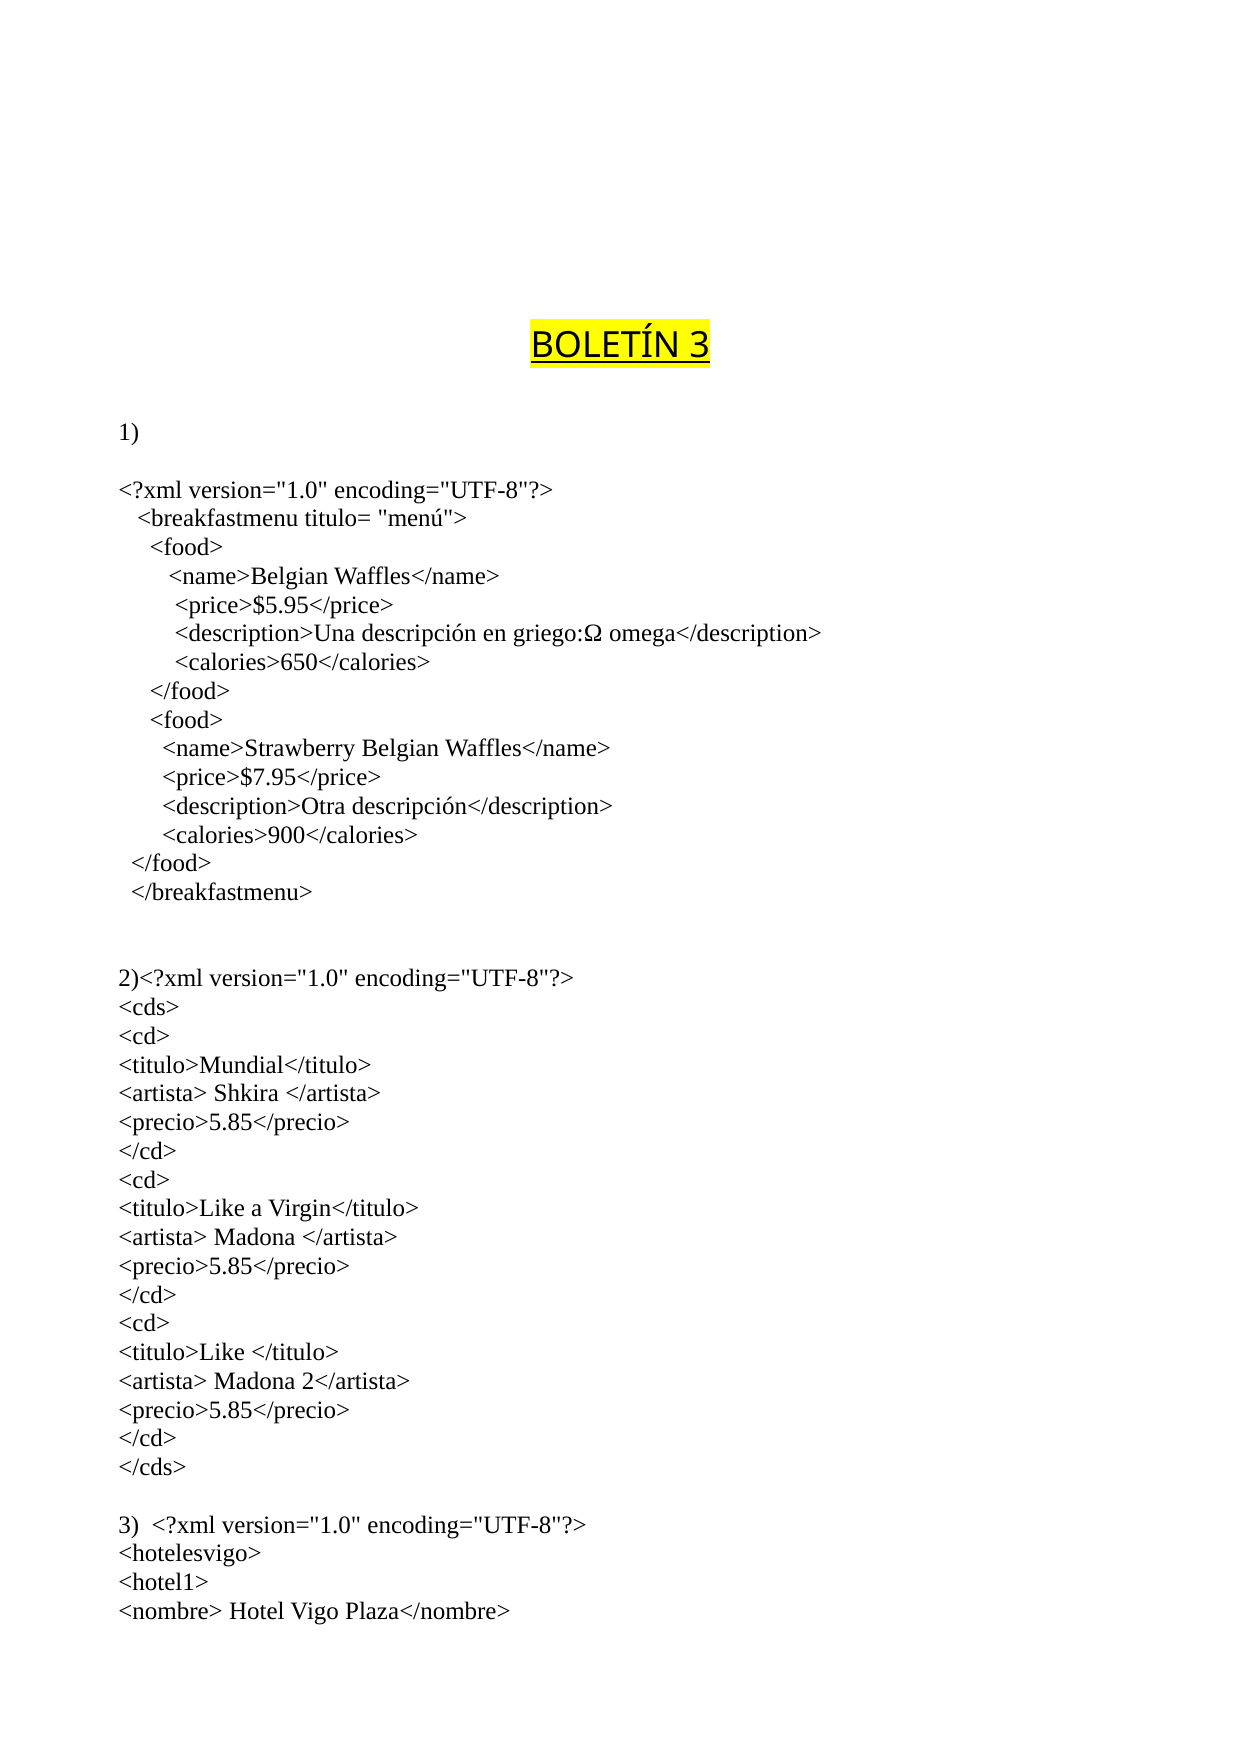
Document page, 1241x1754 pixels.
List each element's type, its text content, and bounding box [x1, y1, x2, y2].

text <calories>650</calories> [118, 647, 1122, 676]
text <cd> [118, 1165, 1122, 1193]
text </cd> [118, 1280, 1122, 1308]
text <artista> Madona 2</artista> [118, 1366, 1122, 1395]
text </cd> [118, 1136, 1122, 1165]
text </cds> [118, 1452, 1122, 1481]
text 1) [118, 417, 1122, 446]
text <food> [118, 532, 1122, 561]
text <titulo>Like </titulo> [118, 1337, 1122, 1366]
text </food> [118, 848, 1122, 877]
text <hotelesvigo> [118, 1538, 1122, 1567]
text <cds> [118, 992, 1122, 1021]
text <calories>900</calories> [118, 820, 1122, 848]
text 2)<?xml version="1.0" encoding="UTF-8"?> [118, 963, 1122, 992]
text <precio>5.85</precio> [118, 1251, 1122, 1280]
text </cd> [118, 1423, 1122, 1452]
text <titulo>Mundial</titulo> [118, 1050, 1122, 1078]
text <cd> [118, 1308, 1122, 1337]
text <cd> [118, 1021, 1122, 1050]
text <price>$5.95</price> [118, 590, 1122, 618]
text <description>Otra descripción</description> [118, 791, 1122, 820]
text 3) <?xml version="1.0" encoding="UTF-8"?> [118, 1510, 1122, 1538]
text BOLETÍN 3 [118, 319, 1122, 368]
text <precio>5.85</precio> [118, 1395, 1122, 1423]
text <breakfastmenu titulo= "menú"> [118, 503, 1122, 532]
text <artista> Madona </artista> [118, 1222, 1122, 1251]
text </breakfastmenu> [118, 877, 1122, 906]
text <titulo>Like a Virgin</titulo> [118, 1193, 1122, 1222]
text <price>$7.95</price> [118, 762, 1122, 791]
text <name>Strawberry Belgian Waffles</name> [118, 733, 1122, 762]
text <hotel1> [118, 1567, 1122, 1596]
text <artista> Shkira </artista> [118, 1078, 1122, 1107]
text <nombre> Hotel Vigo Plaza</nombre> [118, 1596, 1122, 1625]
text <?xml version="1.0" encoding="UTF-8"?> [118, 475, 1122, 503]
text <name>Belgian Waffles</name> [118, 561, 1122, 590]
text <description>Una descripción en griego:Ω omega</description> [118, 618, 1122, 647]
text <food> [118, 705, 1122, 733]
text </food> [118, 676, 1122, 705]
text <precio>5.85</precio> [118, 1107, 1122, 1136]
